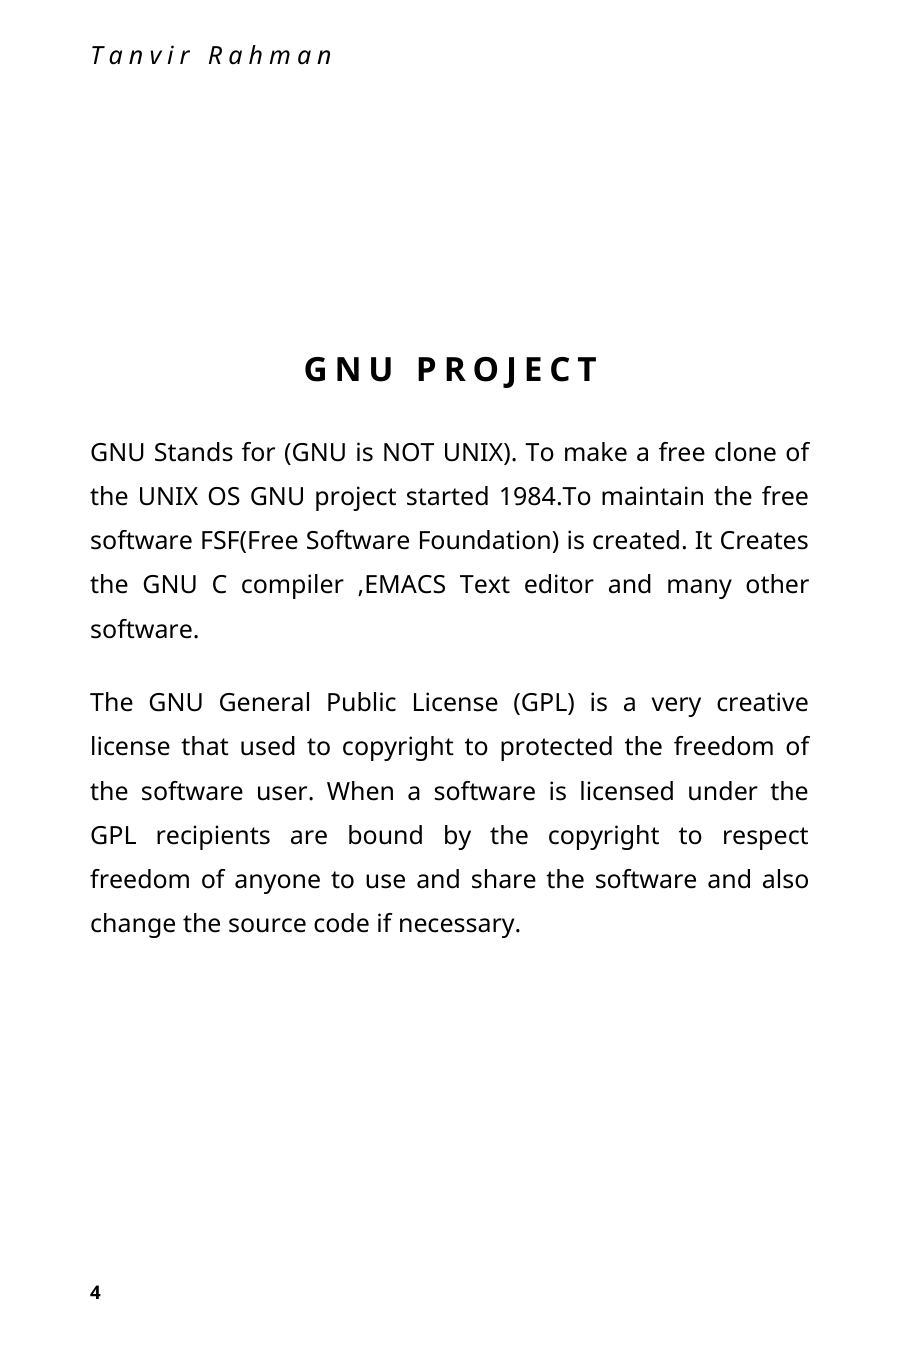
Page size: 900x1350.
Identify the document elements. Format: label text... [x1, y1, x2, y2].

text GNU Stands for (GNU is NOT UNIX). To make a free clone of the UNIX OS GNU project started 1984.To maintain the free software FSF(Free Software Foundation) is created. It Creates the GNU C compiler ,EMACS Text editor and many other software. [90, 434, 810, 645]
subtitle GNU PROJECT [90, 346, 810, 392]
text The GNU General Public License (GPL) is a very creative license that used to copyright to protected the freedom of the software user. When a software is licensed under the GPL recipients are bound by the copyright to respect freedom of anyone to use and share the software and also change the source code if necessary. [90, 685, 810, 940]
